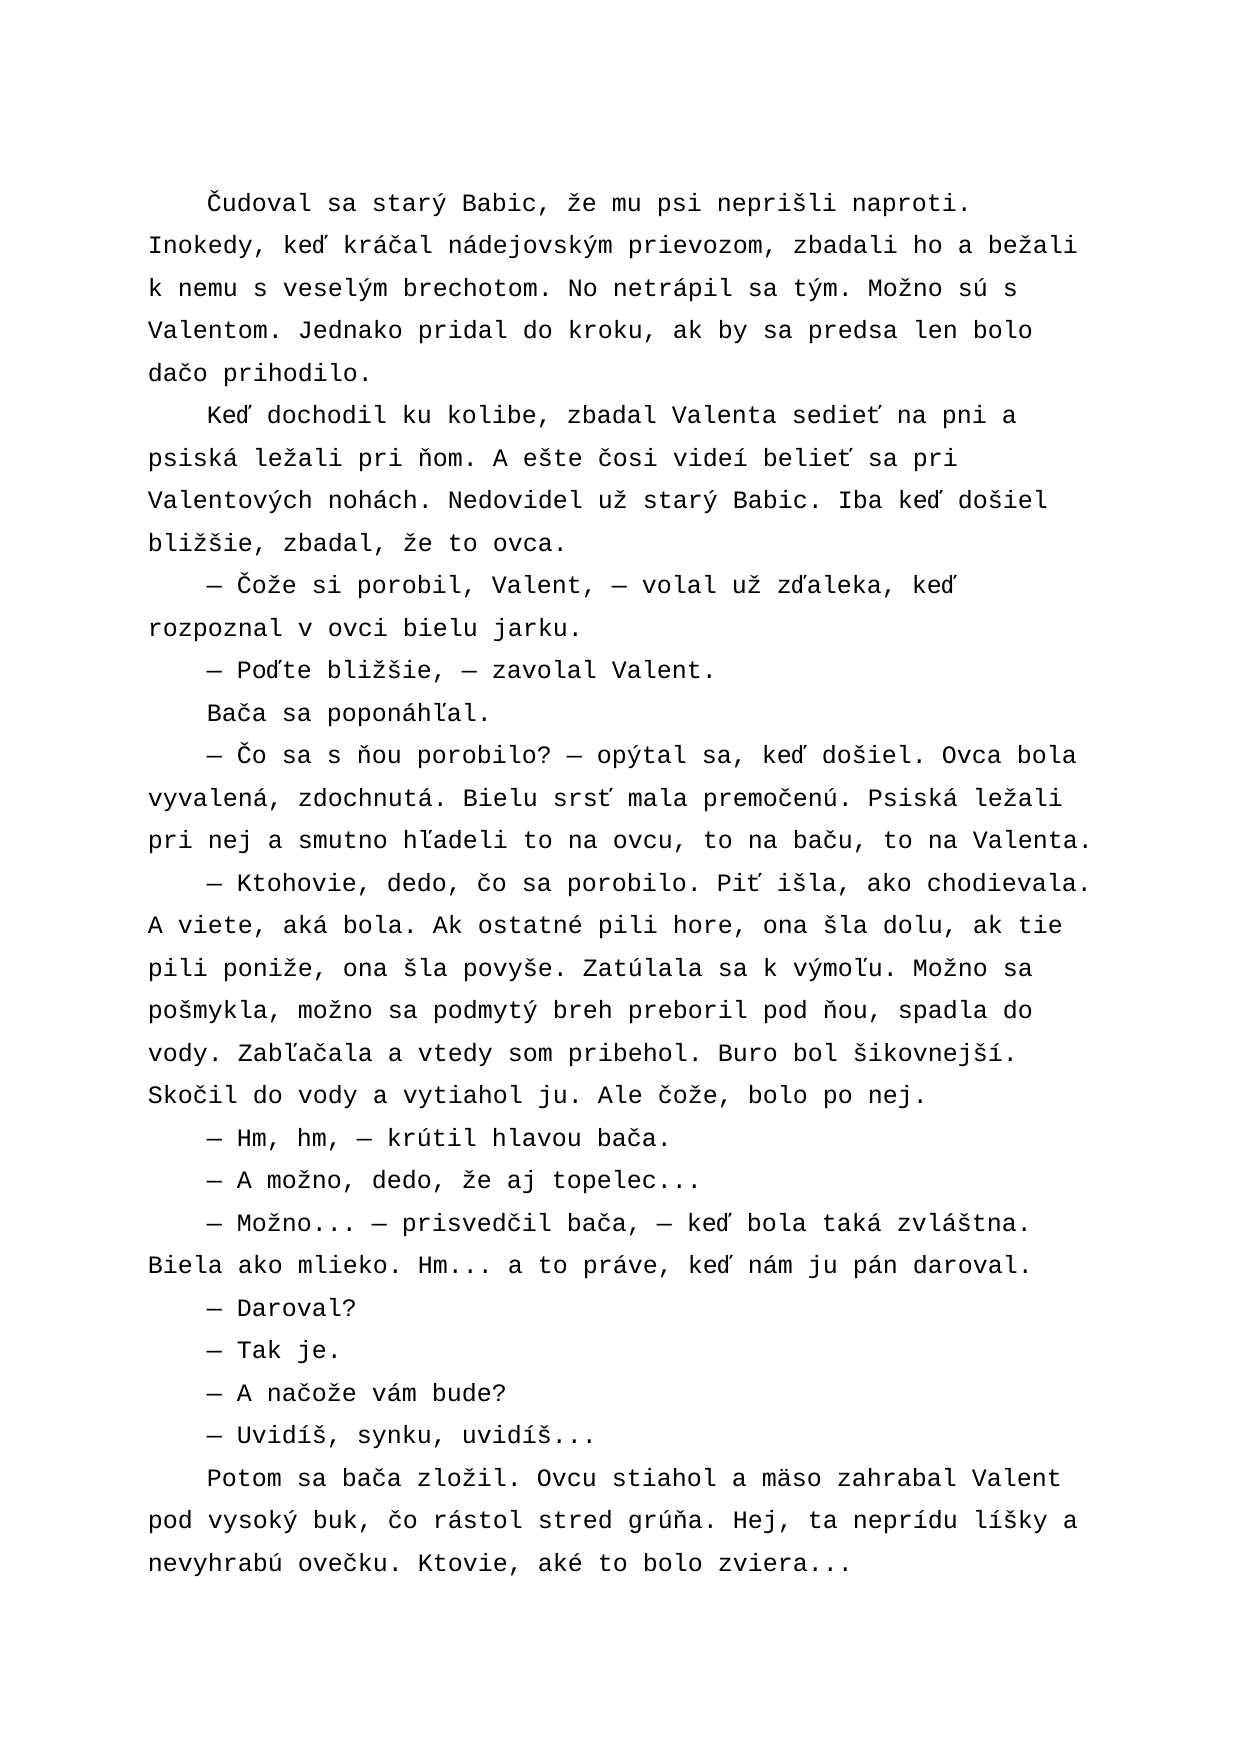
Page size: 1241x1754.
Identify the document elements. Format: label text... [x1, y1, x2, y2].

text — Tak je. [148, 1338, 1093, 1366]
text — Hm, hm, — krútil hlavou bača. [148, 1125, 1093, 1153]
text — Čo sa s ňou porobilo? — opýtal sa, keď došiel. Ovca bola vyvalená, zdochnutá. Bielu srsť mala premočenú. Psiská ležali pri nej a smutno hľadeli to na ovcu, to na baču, to na Valenta. [148, 743, 1093, 856]
text Čudoval sa starý Babic, že mu psi neprišli naproti. Inokedy, keď kráčal nádejovským prievozom, zbadali ho a bežali k nemu s veselým brechotom. No netrápil sa tým. Možno sú s Valentom. Jednako pridal do kroku, ak by sa predsa len bolo dačo prihodilo. [148, 190, 1093, 388]
text — Poďte bližšie, — zavolal Valent. [148, 658, 1093, 686]
text — Možno... — prisvedčil bača, — keď bola taká zvláštna. Biela ako mlieko. Hm... a to práve, keď nám ju pán daroval. [148, 1210, 1093, 1281]
text Potom sa bača zložil. Ovcu stiahol a mäso zahrabal Valent pod vysoký buk, čo rástol stred grúňa. Hej, ta neprídu líšky a nevyhrabú ovečku. Ktovie, aké to bolo zviera... [148, 1465, 1093, 1578]
text Keď dochodil ku kolibe, zbadal Valenta sedieť na pni a psiská ležali pri ňom. A ešte čosi videí belieť sa pri Valentových nohách. Nedovidel už starý Babic. Iba keď došiel bližšie, zbadal, že to ovca. [148, 403, 1093, 558]
text — Daroval? [148, 1295, 1093, 1323]
text — A načože vám bude? [148, 1380, 1093, 1408]
text — Čože si porobil, Valent, — volal už zďaleka, keď rozpoznal v ovci bielu jarku. [148, 573, 1093, 643]
text — Ktohovie, dedo, čo sa porobilo. Piť išla, ako chodievala. A viete, aká bola. Ak ostatné pili hore, ona šla dolu, ak tie pili poniže, ona šla povyše. Zatúlala sa k výmoľu. Možno sa pošmykla, možno sa podmytý breh preboril pod ňou, spadla do vody. Zabľačala a vtedy som pribehol. Buro bol šikovnejší. Skočil do vody a vytiahol ju. Ale čože, bolo po nej. [148, 870, 1093, 1111]
text — Uvidíš, synku, uvidíš... [148, 1423, 1093, 1451]
text — A možno, dedo, že aj topelec... [148, 1168, 1093, 1196]
text Bača sa poponáhľal. [148, 700, 1093, 728]
